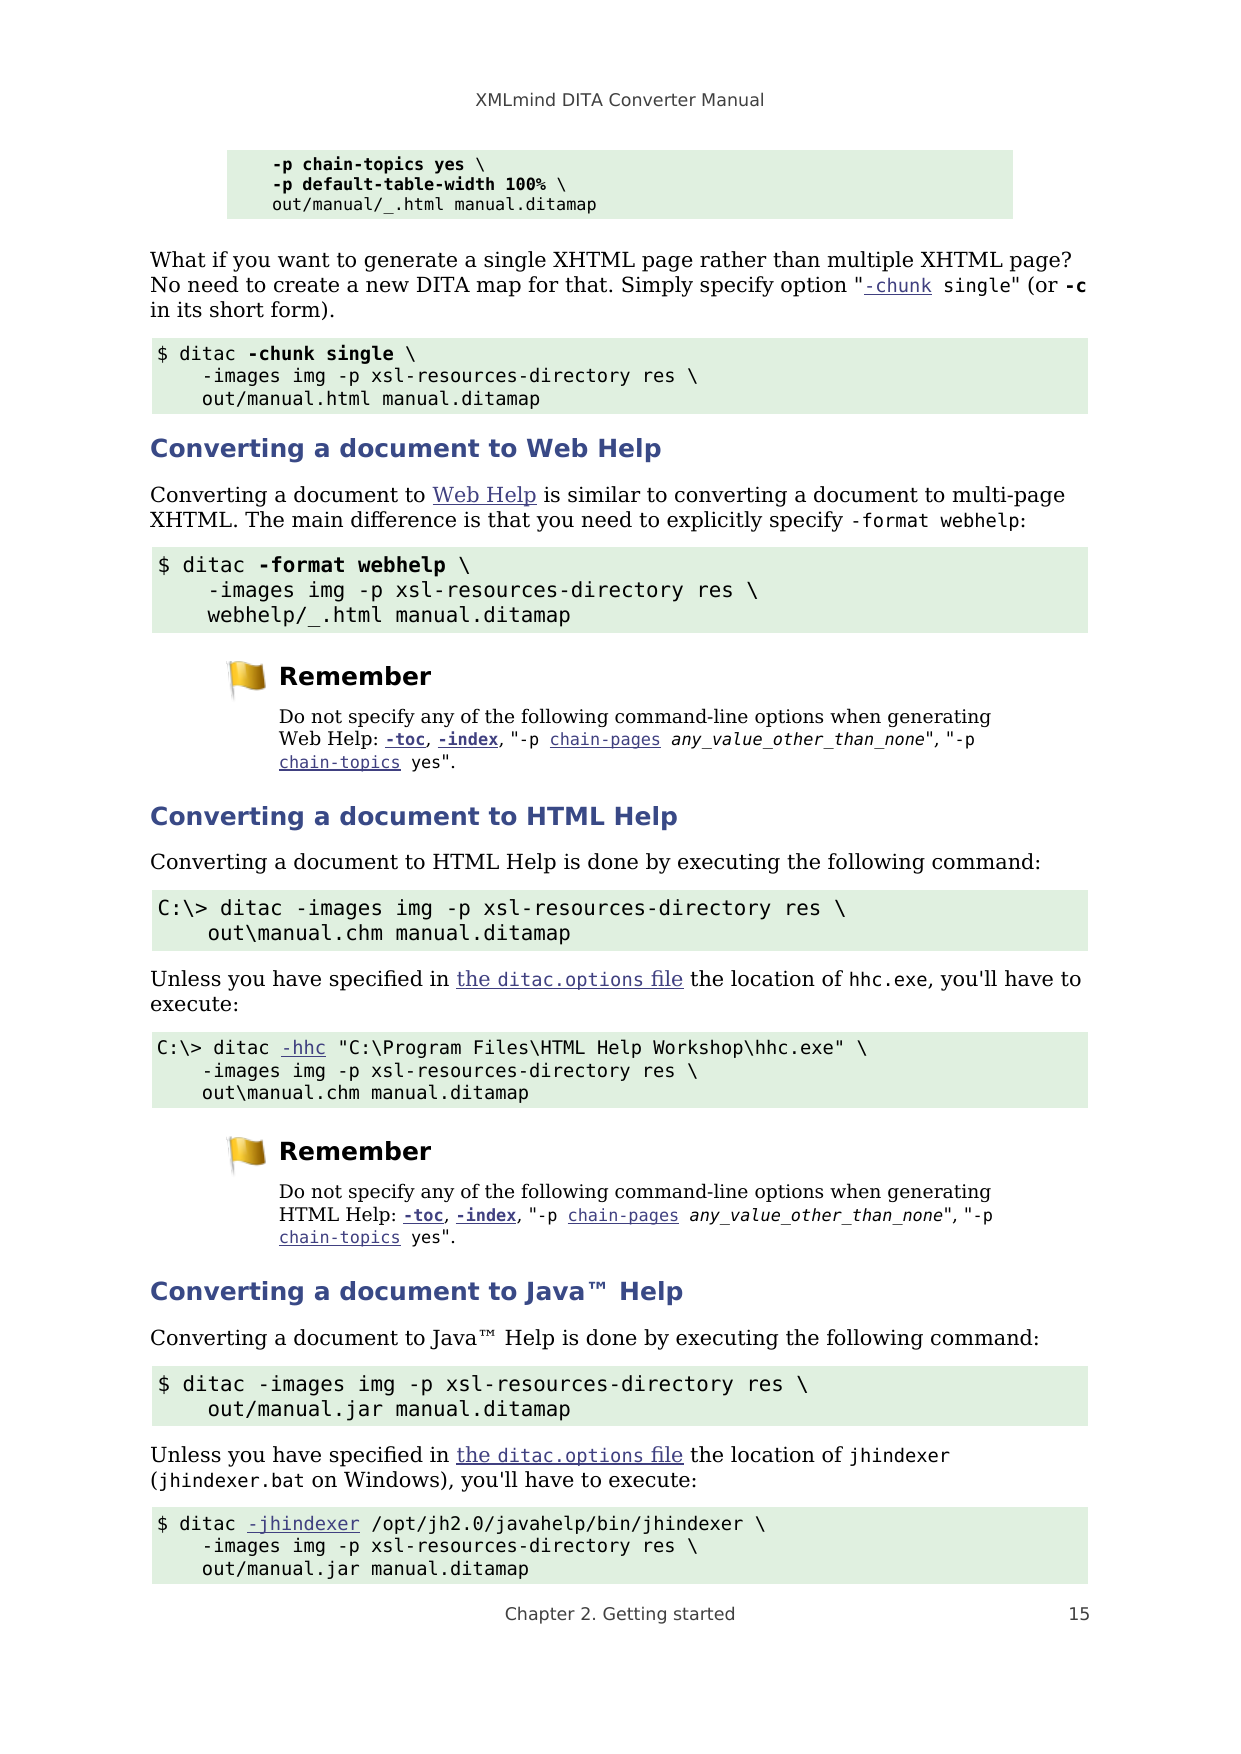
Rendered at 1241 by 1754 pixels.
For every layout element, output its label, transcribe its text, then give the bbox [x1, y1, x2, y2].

table_header Remember Do not specify any of the following command-line options when generating Web Help: -toc, -index, "-p chain-pages any_value_other_than_none", "-p chain-topics yes". [279, 661, 1015, 773]
table_header [225, 661, 279, 773]
text Converting a document to Java™ Help [150, 1276, 1090, 1306]
text Converting a document to Java™ Help is done by executing the following command: [150, 1325, 1090, 1350]
picture [225, 1136, 267, 1178]
table_header Remember Do not specify any of the following command-line options when generating HTML Help: -toc, -index, "-p chain-pages any_value_other_than_none", "-p chain-topics yes". [279, 1137, 1015, 1248]
table_header [225, 1137, 279, 1248]
text -p chain-topics yes \ -p default-table-width 100% \ out/manual/_.html manual.ditamap [227, 150, 1013, 219]
text $ ditac -format webhelp \ -images img -p xsl-resources-directory res \ webhelp/_.html manual.ditamap [152, 547, 1088, 633]
text Converting a document to Web Help is similar to converting a document to multi-page XHTML. The main difference is that you need to explicitly specify -format webhelp: [150, 482, 1090, 532]
text Converting a document to Web Help [150, 433, 1090, 463]
text What if you want to generate a single XHTML page rather than multiple XHTML page? No need to create a new DITA map for that. Simply specify option "-chunk single" (or -c in its short form). [150, 247, 1090, 322]
text Unless you have specified in the ditac.options file the location of hhc.exe, you'll have to execute: [150, 966, 1090, 1016]
text Converting a document to HTML Help is done by executing the following command: [150, 849, 1090, 874]
text $ ditac -images img -p xsl-resources-directory res \ out/manual.jar manual.ditamap [152, 1366, 1088, 1426]
text C:\> ditac -images img -p xsl-resources-directory res \ out\manual.chm manual.ditamap [152, 890, 1088, 951]
text $ ditac -chunk single \ -images img -p xsl-resources-directory res \ out/manual.html manual.ditamap [152, 338, 1088, 414]
text Unless you have specified in the ditac.options file the location of jhindexer (jhindexer.bat on Windows), you'll have to execute: [150, 1442, 1090, 1492]
text Converting a document to HTML Help [150, 801, 1090, 831]
text C:\> ditac -hhc "C:\Program Files\HTML Help Workshop\hhc.exe" \ -images img -p xsl-resources-directory res \ out\manual.chm manual.ditamap [152, 1032, 1088, 1108]
text $ ditac -jhindexer /opt/jh2.0/javahelp/bin/jhindexer \ -images img -p xsl-resources-directory res \ out/manual.jar manual.ditamap [152, 1507, 1088, 1584]
picture [225, 661, 267, 703]
